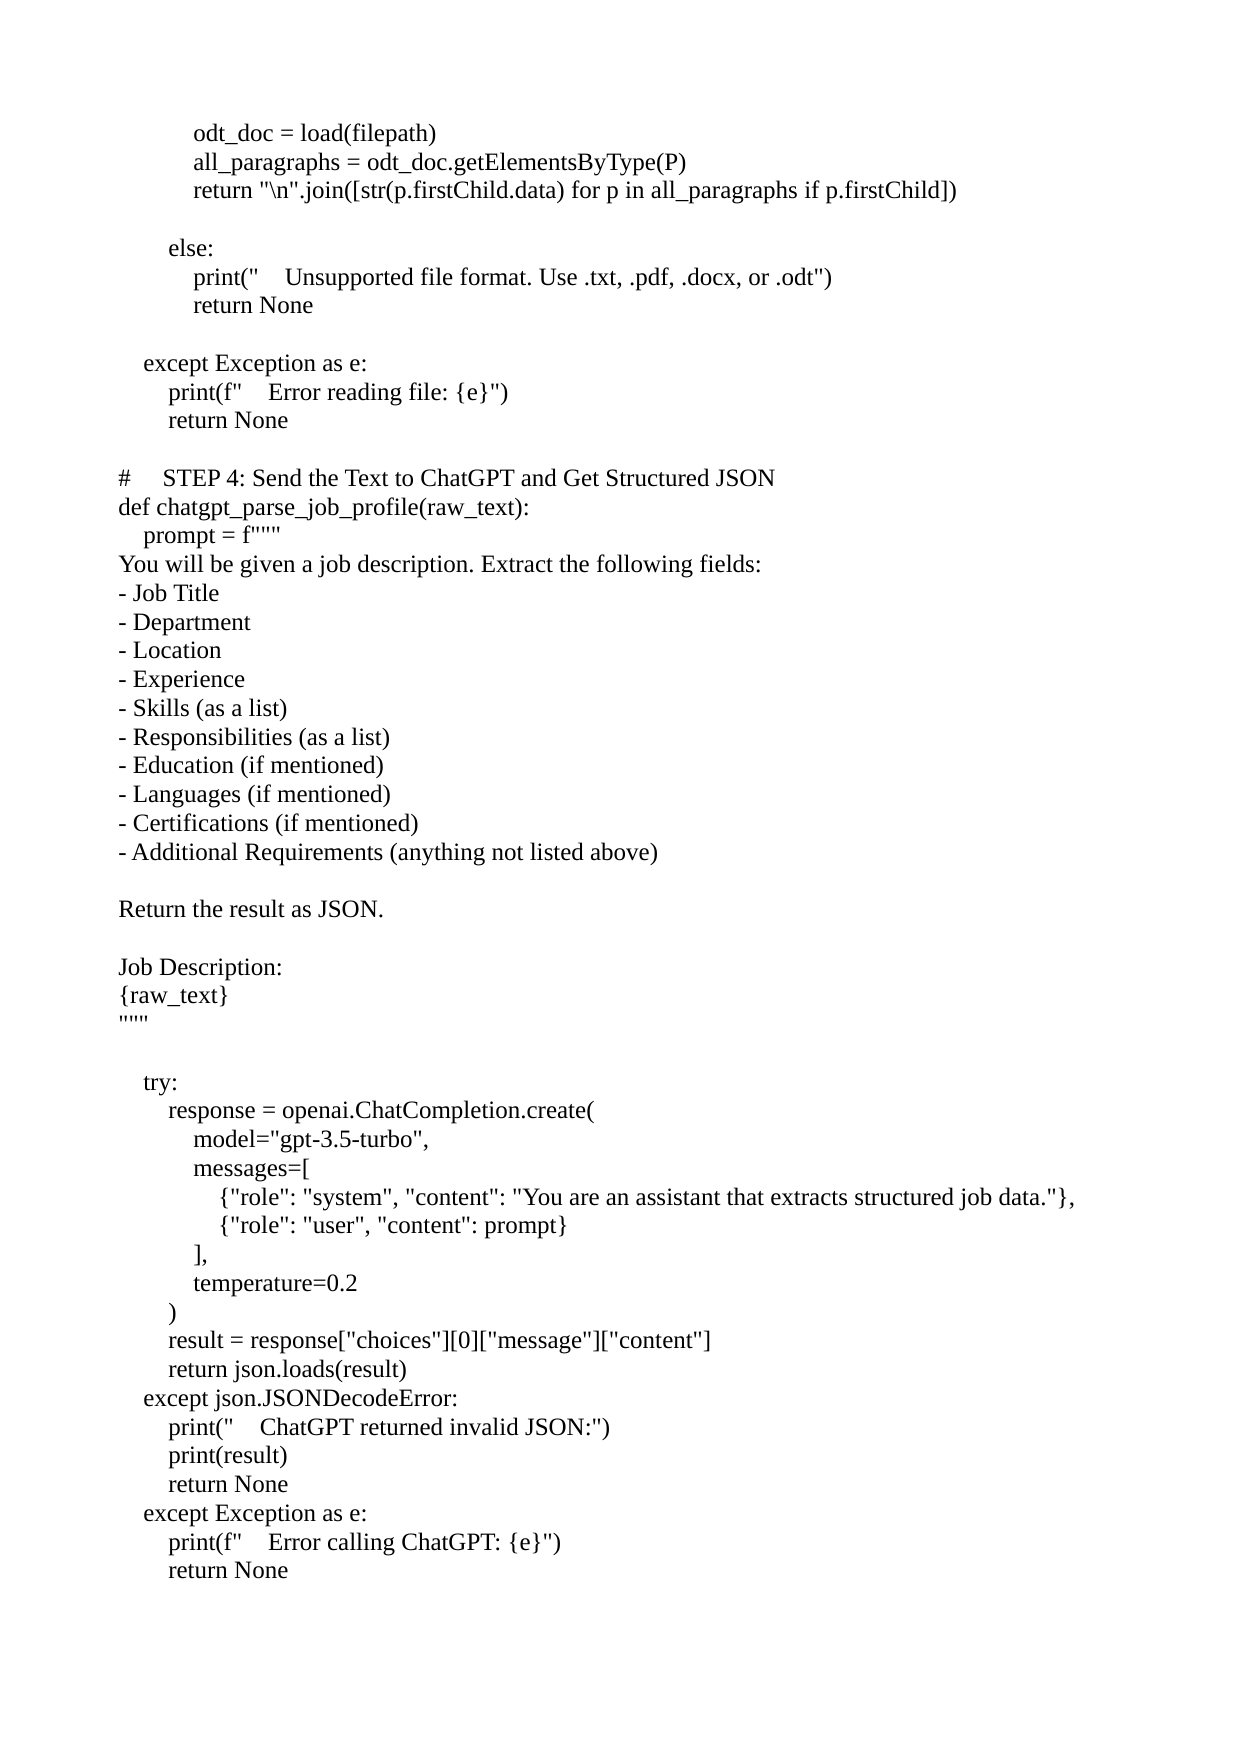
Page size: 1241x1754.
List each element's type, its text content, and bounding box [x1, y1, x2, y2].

text all_paragraphs = odt_doc.getElementsByType(P) [118, 147, 1122, 176]
text You will be given a job description. Extract the following fields: [118, 549, 1122, 578]
text - Education (if mentioned) [118, 751, 1122, 779]
text Return the result as JSON. [118, 894, 1122, 923]
text prompt = f""" [118, 521, 1122, 549]
text return json.loads(result) [118, 1354, 1122, 1383]
text - Certifications (if mentioned) [118, 808, 1122, 837]
text - Languages (if mentioned) [118, 779, 1122, 808]
text return None [118, 1556, 1122, 1584]
text Job Description: [118, 952, 1122, 981]
text model="gpt-3.5-turbo", [118, 1124, 1122, 1153]
text return None [118, 1469, 1122, 1498]
text {"role": "system", "content": "You are an assistant that extracts structured job data."}, [118, 1182, 1122, 1211]
text try: [118, 1067, 1122, 1096]
text except Exception as e: [118, 1498, 1122, 1527]
text ], [118, 1239, 1122, 1268]
text print(f"❌ Error calling ChatGPT: {e}") [118, 1527, 1122, 1556]
text response = openai.ChatCompletion.create( [118, 1096, 1122, 1124]
text except Exception as e: [118, 348, 1122, 377]
text ) [118, 1297, 1122, 1326]
text {"role": "user", "content": prompt} [118, 1211, 1122, 1239]
text def chatgpt_parse_job_profile(raw_text): [118, 492, 1122, 521]
text temperature=0.2 [118, 1268, 1122, 1297]
text return None [118, 406, 1122, 434]
text - Department [118, 607, 1122, 636]
text print(f"❌ Error reading file: {e}") [118, 377, 1122, 406]
text - Responsibilities (as a list) [118, 722, 1122, 751]
text except json.JSONDecodeError: [118, 1383, 1122, 1412]
text print("❌ Unsupported file format. Use .txt, .pdf, .docx, or .odt") [118, 262, 1122, 291]
text """ [118, 1009, 1122, 1038]
text result = response["choices"][0]["message"]["content"] [118, 1326, 1122, 1354]
text - Additional Requirements (anything not listed above) [118, 837, 1122, 866]
text messages=[ [118, 1153, 1122, 1182]
text odt_doc = load(filepath) [118, 118, 1122, 147]
text print(result) [118, 1441, 1122, 1469]
text else: [118, 233, 1122, 262]
text - Location [118, 636, 1122, 664]
text - Skills (as a list) [118, 693, 1122, 722]
text return None [118, 291, 1122, 319]
text # 🤖 STEP 4: Send the Text to ChatGPT and Get Structured JSON [118, 463, 1122, 492]
text - Experience [118, 664, 1122, 693]
text print("❌ ChatGPT returned invalid JSON:") [118, 1412, 1122, 1441]
text {raw_text} [118, 981, 1122, 1009]
text - Job Title [118, 578, 1122, 607]
text return "\n".join([str(p.firstChild.data) for p in all_paragraphs if p.firstChild]) [118, 176, 1122, 204]
